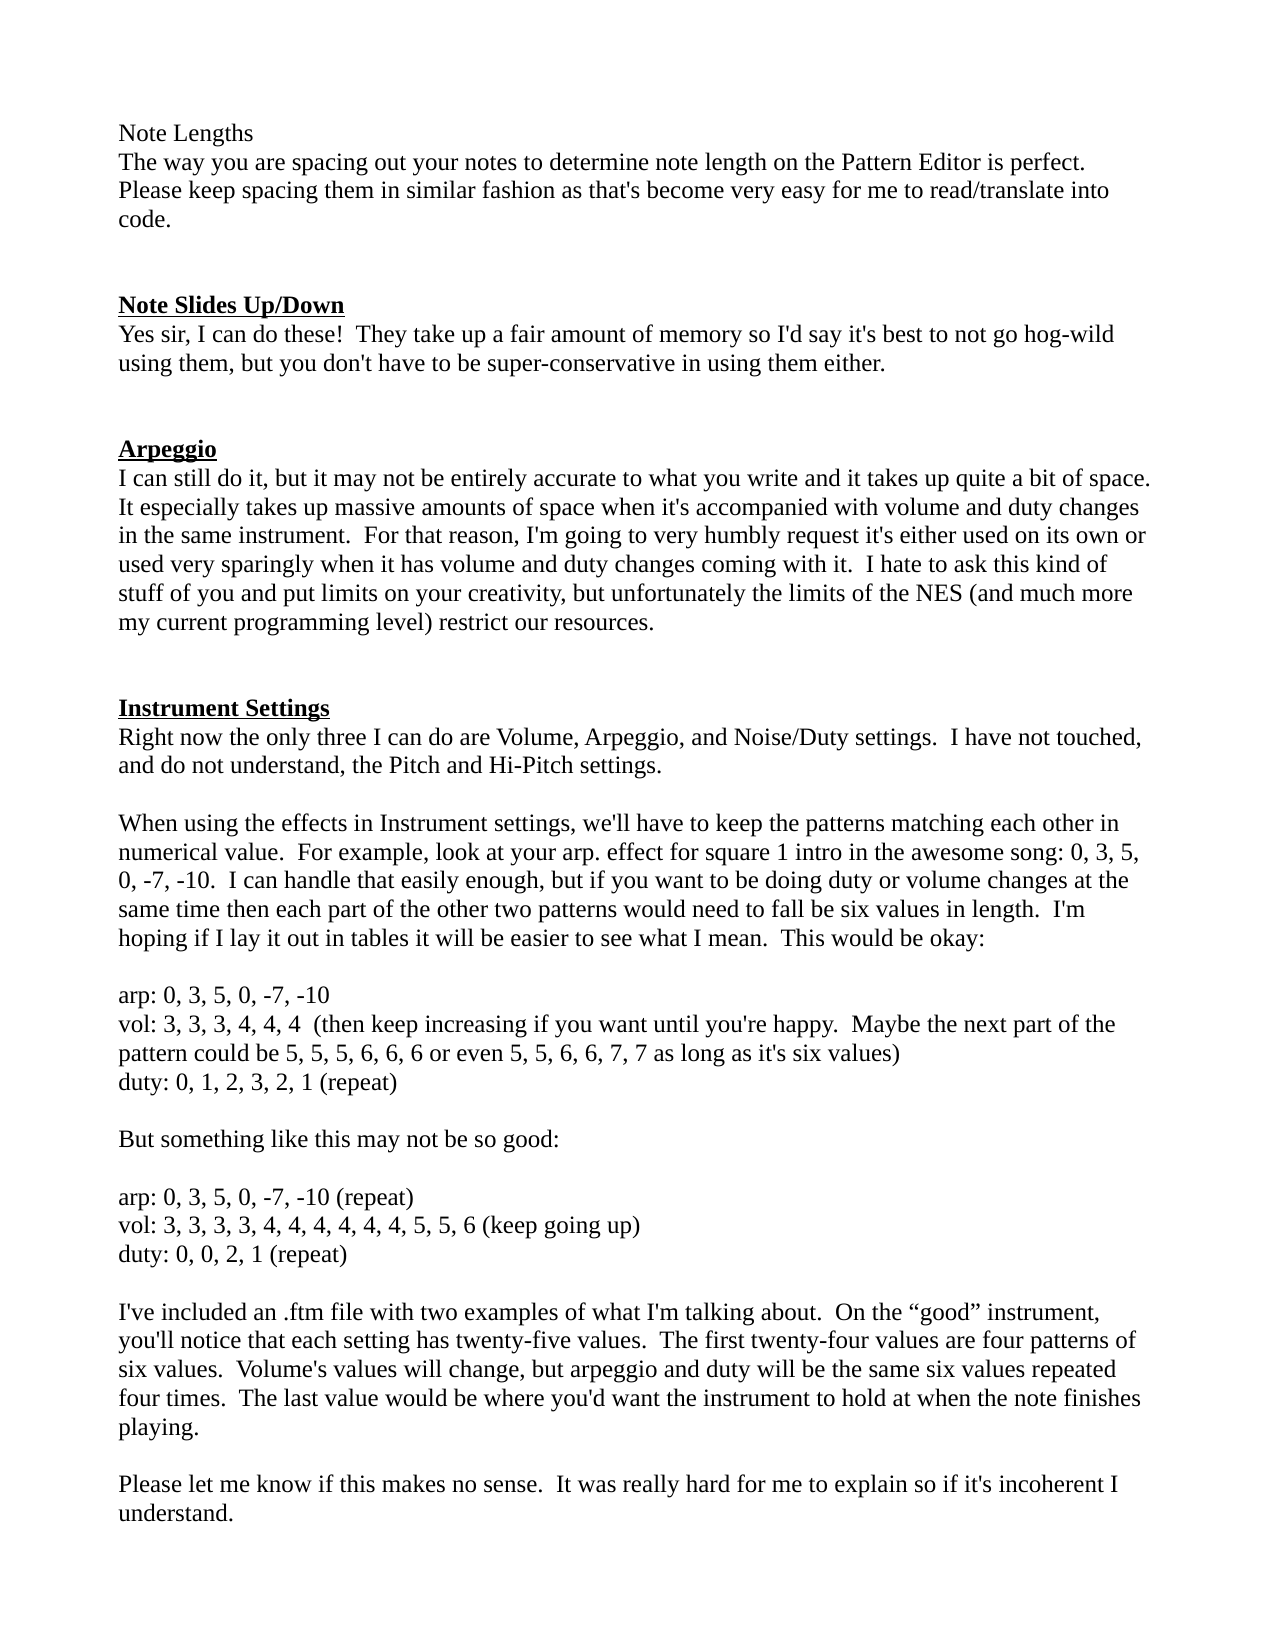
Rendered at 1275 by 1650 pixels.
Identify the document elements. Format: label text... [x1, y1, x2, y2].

text Yes sir, I can do these! They take up a fair amount of memory so I'd say it's best to not go hog-wild using them, but you don't have to be super-conservative in using them either. [118, 319, 1157, 377]
text vol: 3, 3, 3, 4, 4, 4 (then keep increasing if you want until you're happy. Maybe the next part of the pattern could be 5, 5, 5, 6, 6, 6 or even 5, 5, 6, 6, 7, 7 as long as it's six values) [118, 1009, 1157, 1067]
text Note Lengths [118, 118, 1157, 147]
text Note Slides Up/Down [118, 291, 1157, 319]
text Instrument Settings [118, 693, 1157, 722]
text arp: 0, 3, 5, 0, -7, -10 (repeat) [118, 1182, 1157, 1211]
text vol: 3, 3, 3, 3, 4, 4, 4, 4, 4, 4, 5, 5, 6 (keep going up) [118, 1211, 1157, 1239]
text The way you are spacing out your notes to determine note length on the Pattern Editor is perfect. Please keep spacing them in similar fashion as that's become very easy for me to read/translate into code. [118, 147, 1157, 233]
text Right now the only three I can do are Volume, Arpeggio, and Noise/Duty settings. I have not touched, and do not understand, the Pitch and Hi-Pitch settings. [118, 722, 1157, 779]
text arp: 0, 3, 5, 0, -7, -10 [118, 981, 1157, 1009]
text But something like this may not be so good: [118, 1124, 1157, 1153]
text Arpeggio [118, 434, 1157, 463]
text duty: 0, 0, 2, 1 (repeat) [118, 1239, 1157, 1268]
text duty: 0, 1, 2, 3, 2, 1 (repeat) [118, 1067, 1157, 1096]
text I can still do it, but it may not be entirely accurate to what you write and it takes up quite a bit of space. It especially takes up massive amounts of space when it's accompanied with volume and duty changes in the same instrument. For that reason, I'm going to very humbly request it's either used on its own or used very sparingly when it has volume and duty changes coming with it. I hate to ask this kind of stuff of you and put limits on your creativity, but unfortunately the limits of the NES (and much more my current programming level) restrict our resources. [118, 463, 1157, 636]
text I've included an .ftm file with two examples of what I'm talking about. On the “good” instrument, you'll notice that each setting has twenty-five values. The first twenty-four values are four patterns of six values. Volume's values will change, but arpeggio and duty will be the same six values repeated four times. The last value would be where you'd want the instrument to hold at when the note finishes playing. [118, 1297, 1157, 1441]
text When using the effects in Instrument settings, we'll have to keep the patterns matching each other in numerical value. For example, look at your arp. effect for square 1 intro in the awesome song: 0, 3, 5, 0, -7, -10. I can handle that easily enough, but if you want to be doing duty or volume changes at the same time then each part of the other two patterns would need to fall be six values in length. I'm hoping if I lay it out in tables it will be easier to see what I mean. This would be okay: [118, 808, 1157, 952]
text Please let me know if this makes no sense. It was really hard for me to explain so if it's incoherent I understand. [118, 1469, 1157, 1527]
